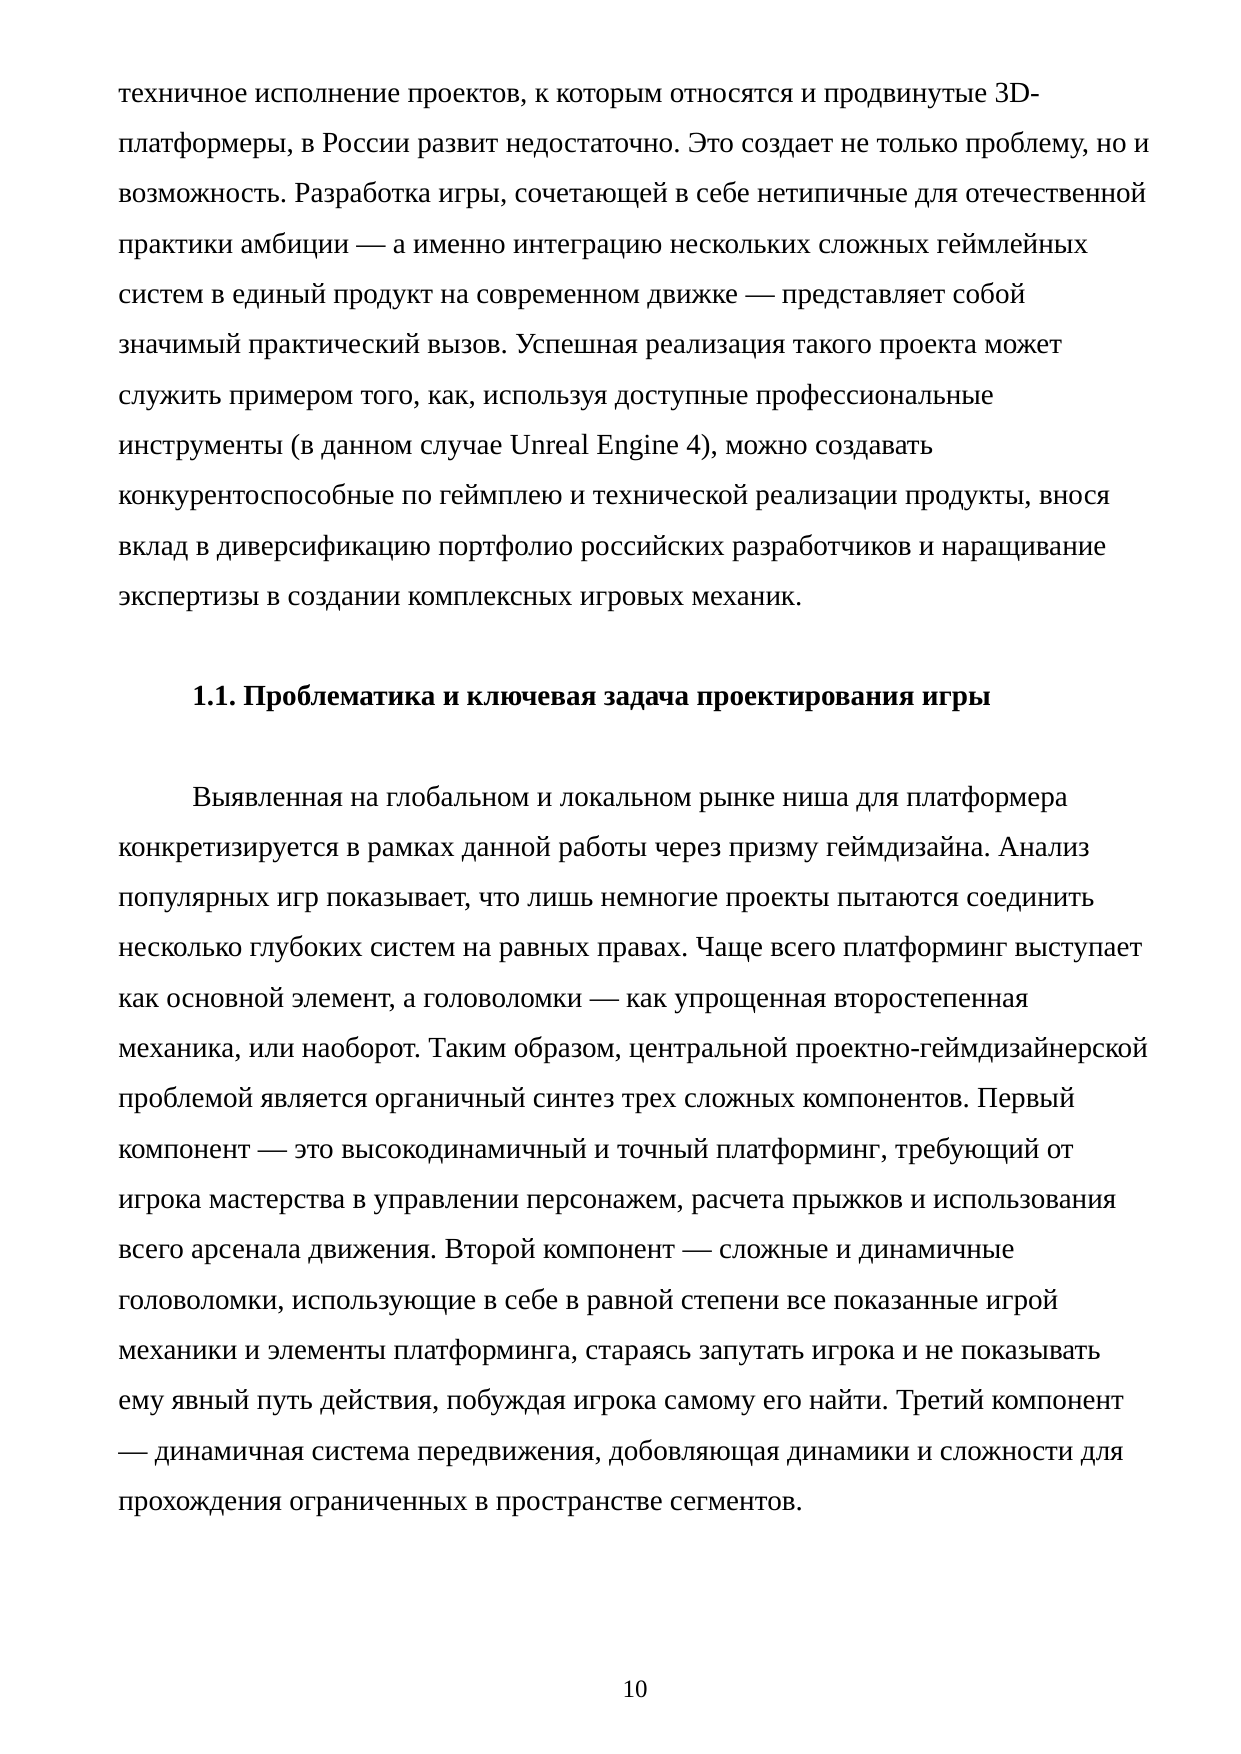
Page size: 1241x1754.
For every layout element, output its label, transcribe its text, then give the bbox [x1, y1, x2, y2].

text техничное исполнение проектов, к которым относятся и продвинутые 3D-платформеры, в России развит недостаточно. Это создает не только проблему, но и возможность. Разработка игры, сочетающей в себе нетипичные для отечественной практики амбиции — а именно интеграцию нескольких сложных геймлейных систем в единый продукт на современном движке — представляет собой значимый практический вызов. Успешная реализация такого проекта может служить примером того, как, используя доступные профессиональные инструменты (в данном случае Unreal Engine 4), можно создавать конкурентоспособные по геймплею и технической реализации продукты, внося вклад в диверсификацию портфолио российских разработчиков и наращивание экспертизы в создании комплексных игровых механик. [118, 75, 1152, 612]
text Выявленная на глобальном и локальном рынке ниша для платформера конкретизируется в рамках данной работы через призму геймдизайна. Анализ популярных игр показывает, что лишь немногие проекты пытаются соединить несколько глубоких систем на равных правах. Чаще всего платформинг выступает как основной элемент, а головоломки — как упрощенная второстепенная механика, или наоборот. Таким образом, центральной проектно-геймдизайнерской проблемой является органичный синтез трех сложных компонентов. Первый компонент — это высокодинамичный и точный платформинг, требующий от игрока мастерства в управлении персонажем, расчета прыжков и использования всего арсенала движения. Второй компонент — сложные и динамичные головоломки, использующие в себе в равной степени все показанные игрой механики и элементы платформинга, стараясь запутать игрока и не показывать ему явный путь действия, побуждая игрока самому его найти. Третий компонент — динамичная система передвижения, добовляющая динамики и сложности для прохождения ограниченных в пространстве сегментов. [118, 779, 1152, 1517]
text 1.1. Проблематика и ключевая задача проектирования игры [118, 678, 1152, 712]
